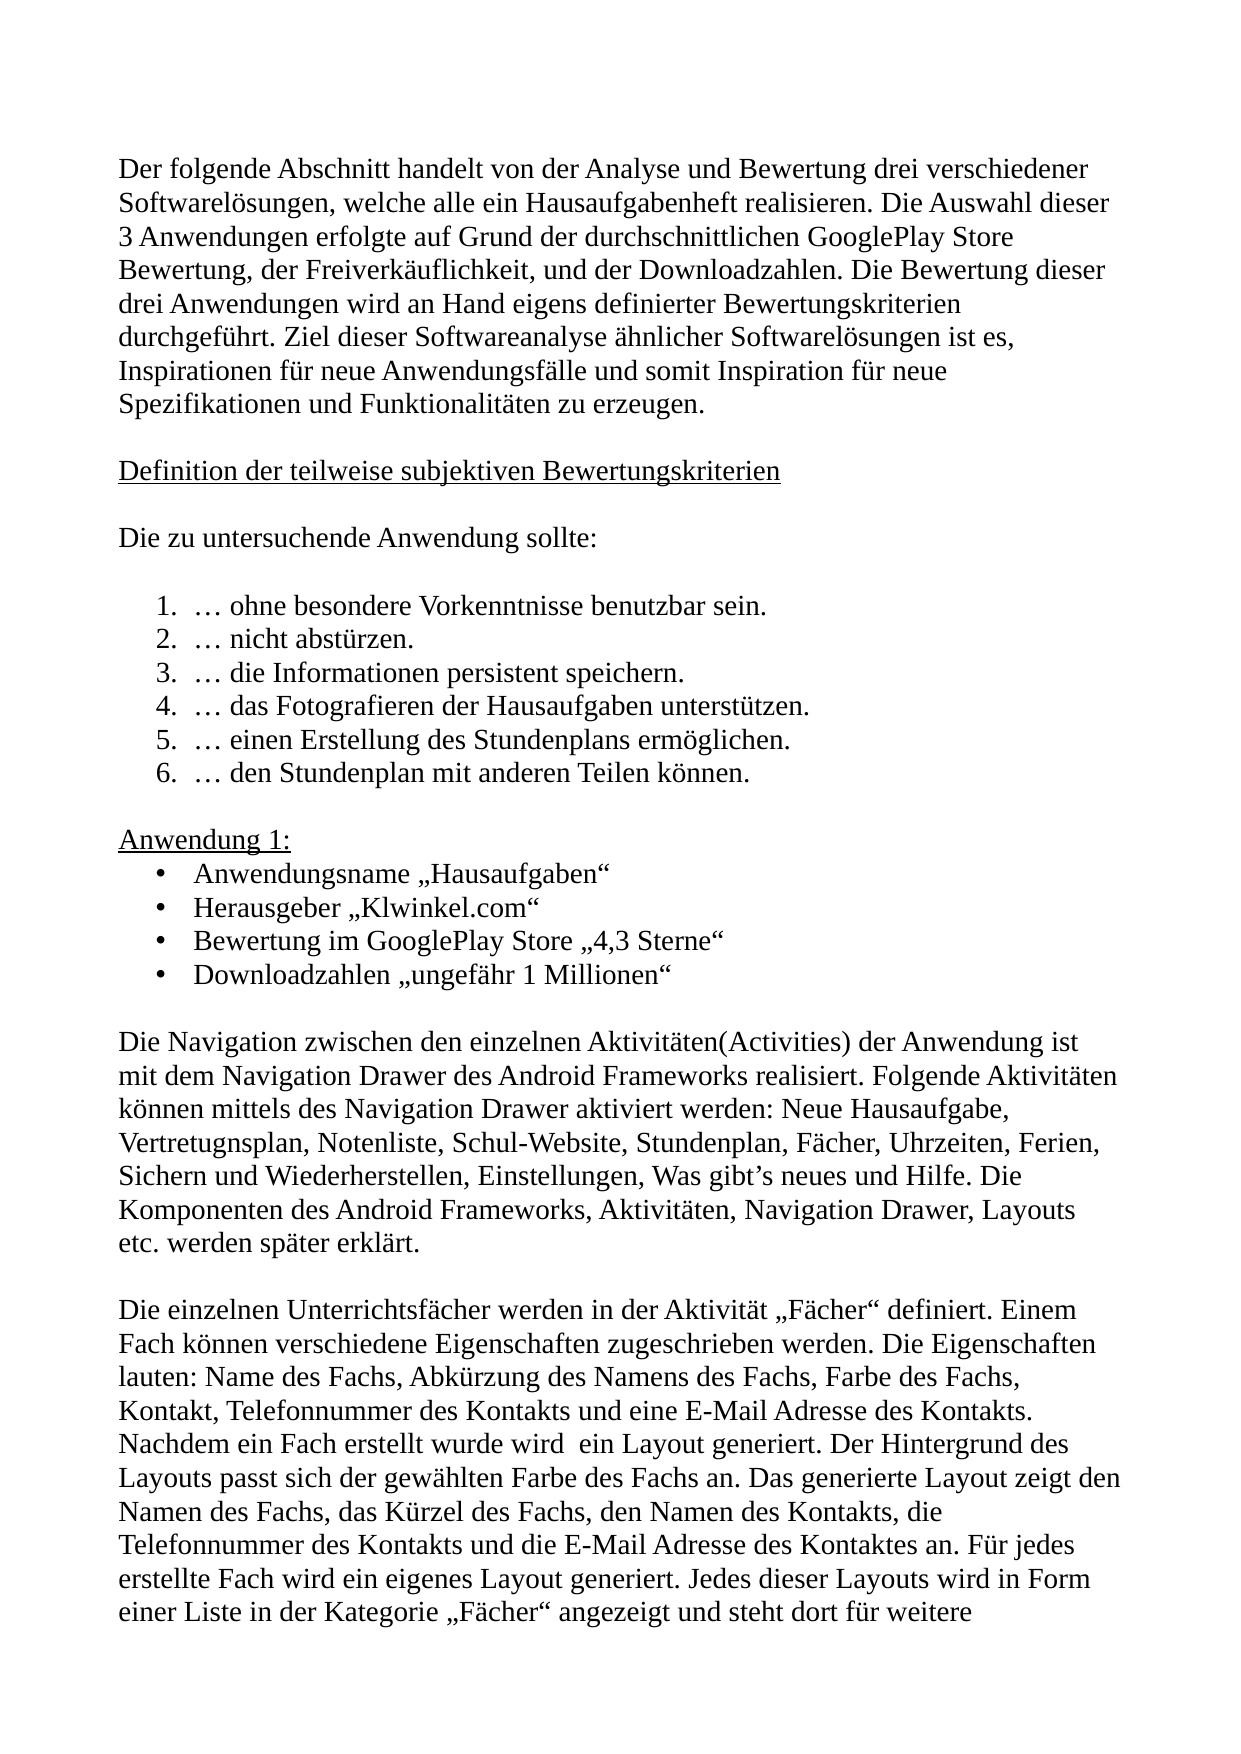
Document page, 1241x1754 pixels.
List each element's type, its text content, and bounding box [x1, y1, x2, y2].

list Anwendungsname „Hausaufgaben“ [156, 856, 1122, 890]
list … ohne besondere Vorkenntnisse benutzbar sein. [156, 588, 1122, 621]
list Herausgeber „Klwinkel.com“ [156, 890, 1122, 923]
text Definition der teilweise subjektiven Bewertungskriterien [118, 453, 1122, 487]
list Bewertung im GooglePlay Store „4,3 Sterne“ [156, 923, 1122, 957]
text Die einzelnen Unterrichtsfächer werden in der Aktivität „Fächer“ definiert. Einem Fach können verschiedene Eigenschaften zugeschrieben werden. Die Eigenschaften lauten: Name des Fachs, Abkürzung des Namens des Fachs, Farbe des Fachs, Kontakt, Telefonnummer des Kontakts und eine E-Mail Adresse des Kontakts. Nachdem ein Fach erstellt wurde wird ein Layout generiert. Der Hintergrund des Layouts passt sich der gewählten Farbe des Fachs an. Das generierte Layout zeigt den Namen des Fachs, das Kürzel des Fachs, den Namen des Kontakts, die Telefonnummer des Kontakts und die E-Mail Adresse des Kontaktes an. Für jedes erstellte Fach wird ein eigenes Layout generiert. Jedes dieser Layouts wird in Form einer Liste in der Kategorie „Fächer“ angezeigt und steht dort für weitere [118, 1292, 1122, 1628]
text Die Navigation zwischen den einzelnen Aktivitäten(Activities) der Anwendung ist mit dem Navigation Drawer des Android Frameworks realisiert. Folgende Aktivitäten können mittels des Navigation Drawer aktiviert werden: Neue Hausaufgabe, Vertretugnsplan, Notenliste, Schul-Website, Stundenplan, Fächer, Uhrzeiten, Ferien, Sichern und Wiederherstellen, Einstellungen, Was gibt’s neues und Hilfe. Die Komponenten des Android Frameworks, Aktivitäten, Navigation Drawer, Layouts etc. werden später erklärt. [118, 1024, 1122, 1259]
list … das Fotografieren der Hausaufgaben unterstützen. [156, 688, 1122, 722]
list … einen Erstellung des Stundenplans ermöglichen. [156, 722, 1122, 755]
list … die Informationen persistent speichern. [156, 655, 1122, 688]
text Anwendung 1: [118, 822, 1122, 856]
text Die zu untersuchende Anwendung sollte: [118, 521, 1122, 554]
list … nicht abstürzen. [156, 621, 1122, 655]
text Der folgende Abschnitt handelt von der Analyse und Bewertung drei verschiedener Softwarelösungen, welche alle ein Hausaufgabenheft realisieren. Die Auswahl dieser 3 Anwendungen erfolgte auf Grund der durchschnittlichen GooglePlay Store Bewertung, der Freiverkäuflichkeit, und der Downloadzahlen. Die Bewertung dieser drei Anwendungen wird an Hand eigens definierter Bewertungskriterien durchgeführt. Ziel dieser Softwareanalyse ähnlicher Softwarelösungen ist es, Inspirationen für neue Anwendungsfälle und somit Inspiration für neue Spezifikationen und Funktionalitäten zu erzeugen. [118, 152, 1122, 420]
list … den Stundenplan mit anderen Teilen können. [156, 755, 1122, 789]
list Downloadzahlen „ungefähr 1 Millionen“ [156, 957, 1122, 991]
